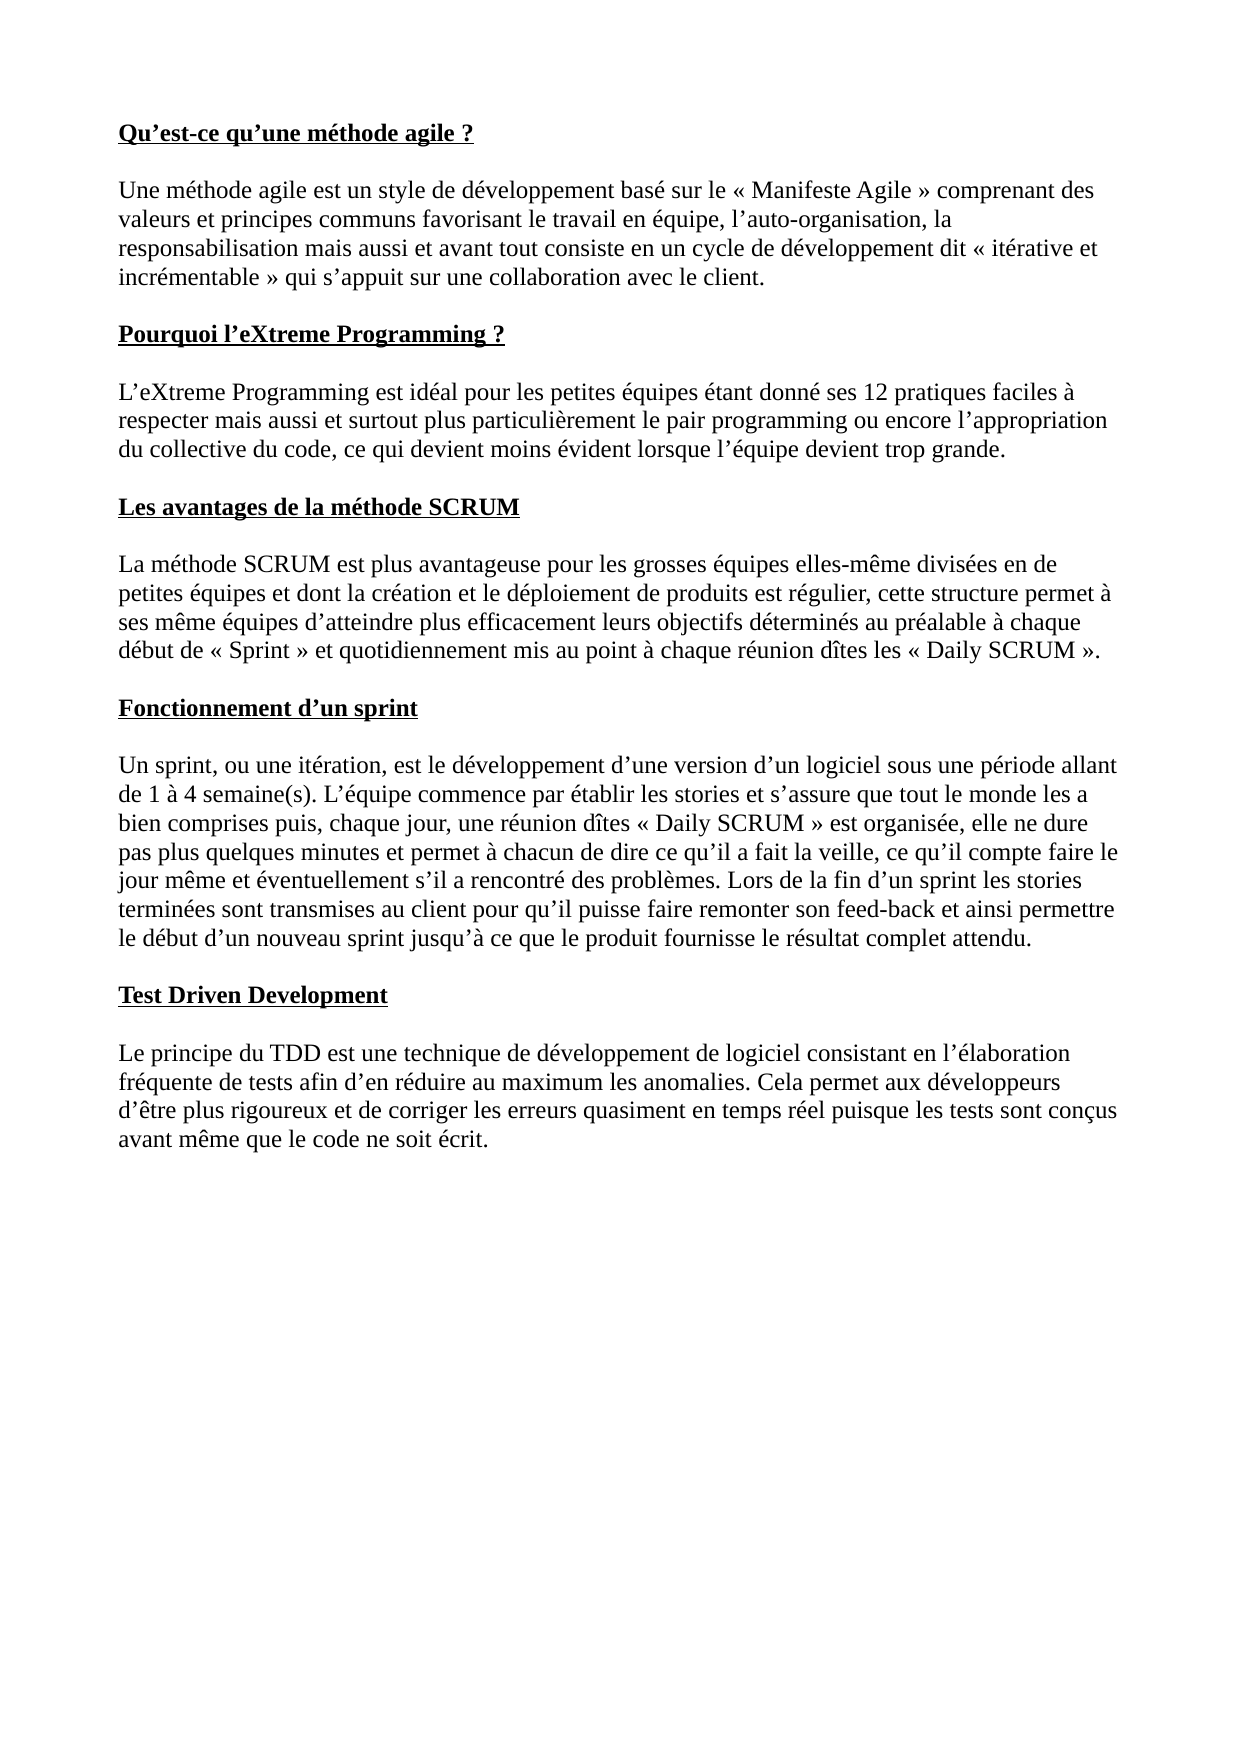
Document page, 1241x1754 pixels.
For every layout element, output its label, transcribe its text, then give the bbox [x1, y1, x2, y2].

text Un sprint, ou une itération, est le développement d’une version d’un logiciel sous une période allant de 1 à 4 semaine(s). L’équipe commence par établir les stories et s’assure que tout le monde les a bien comprises puis, chaque jour, une réunion dîtes « Daily SCRUM » est organisée, elle ne dure pas plus quelques minutes et permet à chacun de dire ce qu’il a fait la veille, ce qu’il compte faire le jour même et éventuellement s’il a rencontré des problèmes. Lors de la fin d’un sprint les stories terminées sont transmises au client pour qu’il puisse faire remonter son feed-back et ainsi permettre le début d’un nouveau sprint jusqu’à ce que le produit fournisse le résultat complet attendu. [118, 751, 1122, 952]
text L’eXtreme Programming est idéal pour les petites équipes étant donné ses 12 pratiques faciles à respecter mais aussi et surtout plus particulièrement le pair programming ou encore l’appropriation du collective du code, ce qui devient moins évident lorsque l’équipe devient trop grande. [118, 377, 1122, 463]
text Test Driven Development [118, 981, 1122, 1009]
text La méthode SCRUM est plus avantageuse pour les grosses équipes elles-même divisées en de petites équipes et dont la création et le déploiement de produits est régulier, cette structure permet à ses même équipes d’atteindre plus efficacement leurs objectifs déterminés au préalable à chaque début de « Sprint » et quotidiennement mis au point à chaque réunion dîtes les « Daily SCRUM ». [118, 549, 1122, 664]
text Les avantages de la méthode SCRUM [118, 492, 1122, 521]
text Une méthode agile est un style de développement basé sur le « Manifeste Agile » comprenant des valeurs et principes communs favorisant le travail en équipe, l’auto-organisation, la responsabilisation mais aussi et avant tout consiste en un cycle de développement dit « itérative et incrémentable » qui s’appuit sur une collaboration avec le client. [118, 176, 1122, 291]
text Le principe du TDD est une technique de développement de logiciel consistant en l’élaboration fréquente de tests afin d’en réduire au maximum les anomalies. Cela permet aux développeurs d’être plus rigoureux et de corriger les erreurs quasiment en temps réel puisque les tests sont conçus avant même que le code ne soit écrit. [118, 1038, 1122, 1153]
text Pourquoi l’eXtreme Programming ? [118, 319, 1122, 348]
text Qu’est-ce qu’une méthode agile ? [118, 118, 1122, 147]
text Fonctionnement d’un sprint [118, 693, 1122, 722]
